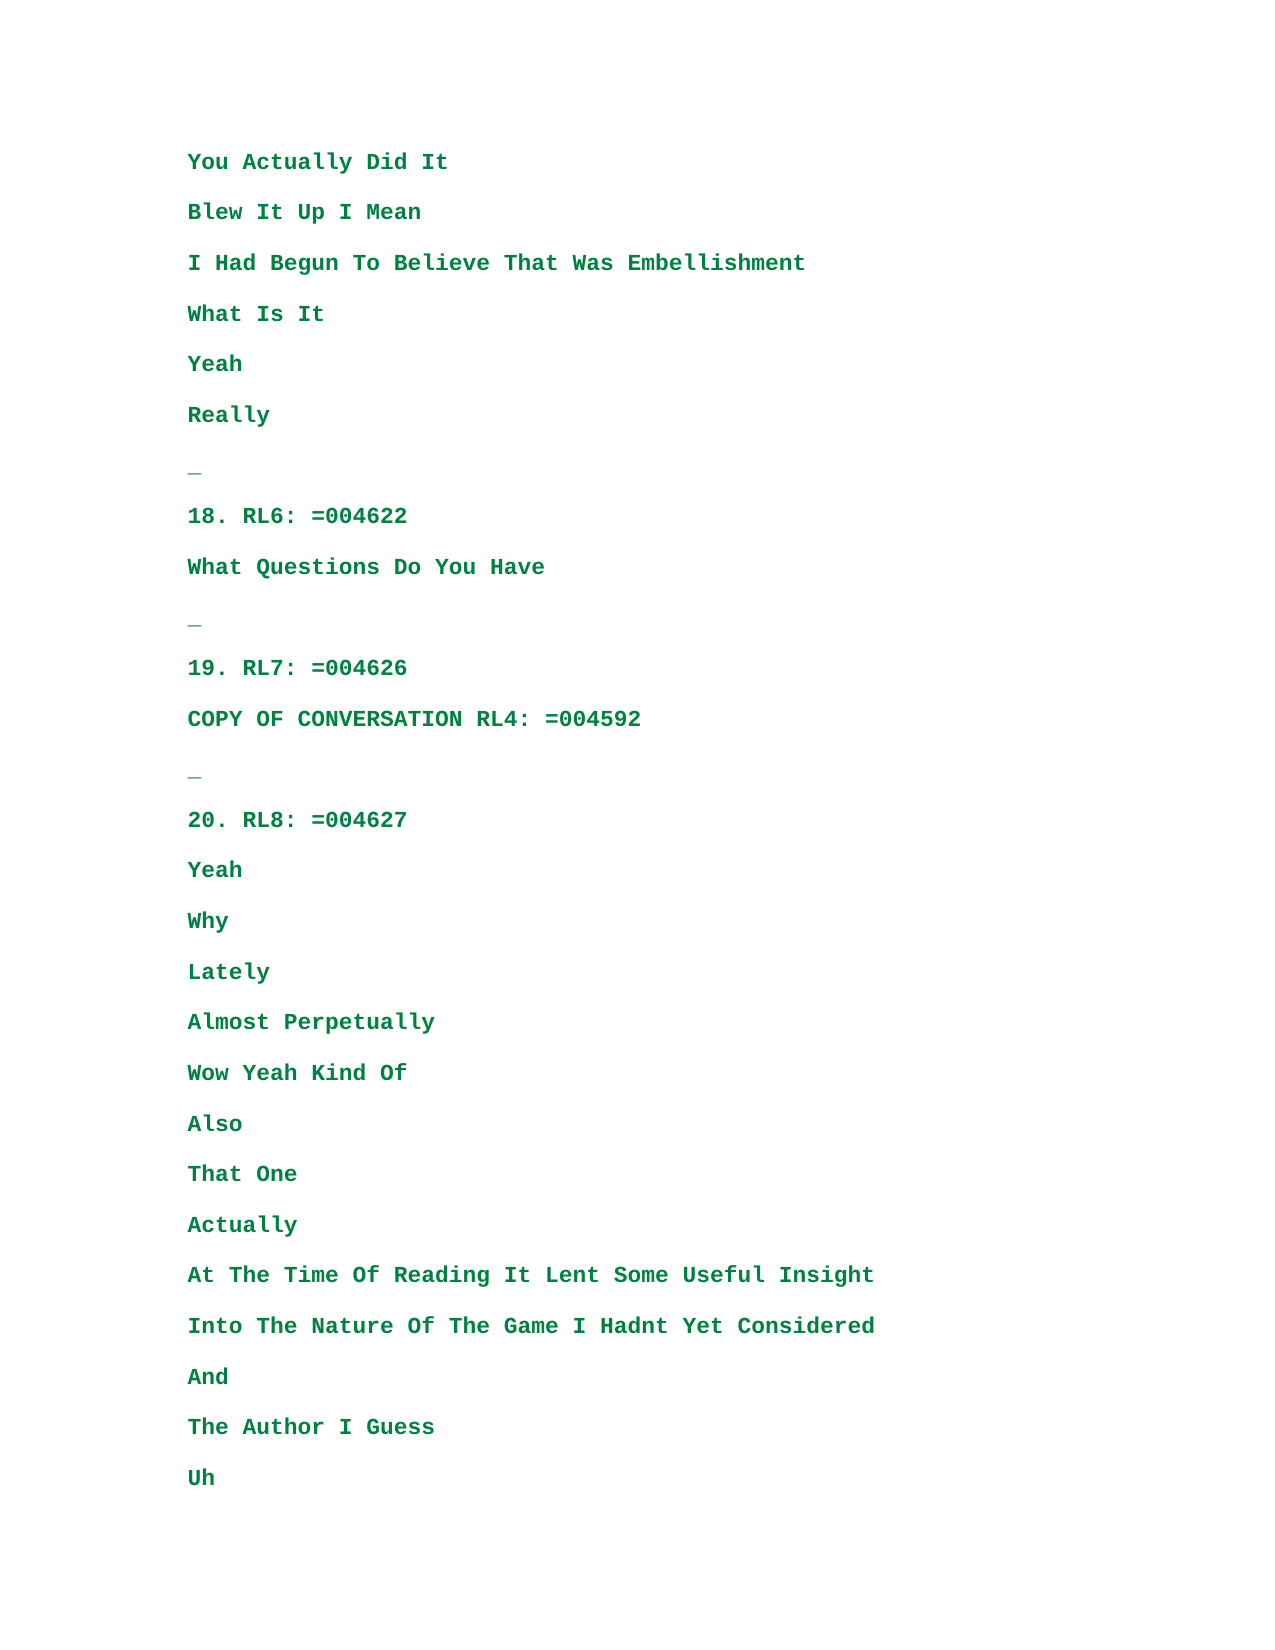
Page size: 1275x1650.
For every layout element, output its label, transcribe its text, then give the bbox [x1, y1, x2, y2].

text _ [187, 454, 1087, 480]
text Really [187, 403, 1087, 429]
text Yeah [187, 859, 1087, 885]
text Also [187, 1112, 1087, 1138]
text Lately [187, 960, 1087, 986]
text Yeah [187, 352, 1087, 378]
text Uh [187, 1466, 1087, 1492]
text _ [187, 606, 1087, 632]
text 20. RL8: =004627 [187, 808, 1087, 834]
text I Had Begun To Believe That Was Embellishment [187, 251, 1087, 277]
text Wow Yeah Kind Of [187, 1061, 1087, 1087]
text Why [187, 909, 1087, 935]
text Almost Perpetually [187, 1011, 1087, 1037]
text Into The Nature Of The Game I Hadnt Yet Considered [187, 1314, 1087, 1340]
text You Actually Did It [187, 150, 1087, 176]
text That One [187, 1162, 1087, 1188]
text Actually [187, 1213, 1087, 1239]
text 18. RL6: =004622 [187, 504, 1087, 530]
text Blew It Up I Mean [187, 201, 1087, 227]
text _ [187, 757, 1087, 783]
text 19. RL7: =004626 [187, 656, 1087, 682]
text At The Time Of Reading It Lent Some Useful Insight [187, 1264, 1087, 1290]
text What Questions Do You Have [187, 555, 1087, 581]
text What Is It [187, 302, 1087, 328]
text The Author I Guess [187, 1416, 1087, 1442]
text COPY OF CONVERSATION RL4: =004592 [187, 707, 1087, 733]
text And [187, 1365, 1087, 1391]
